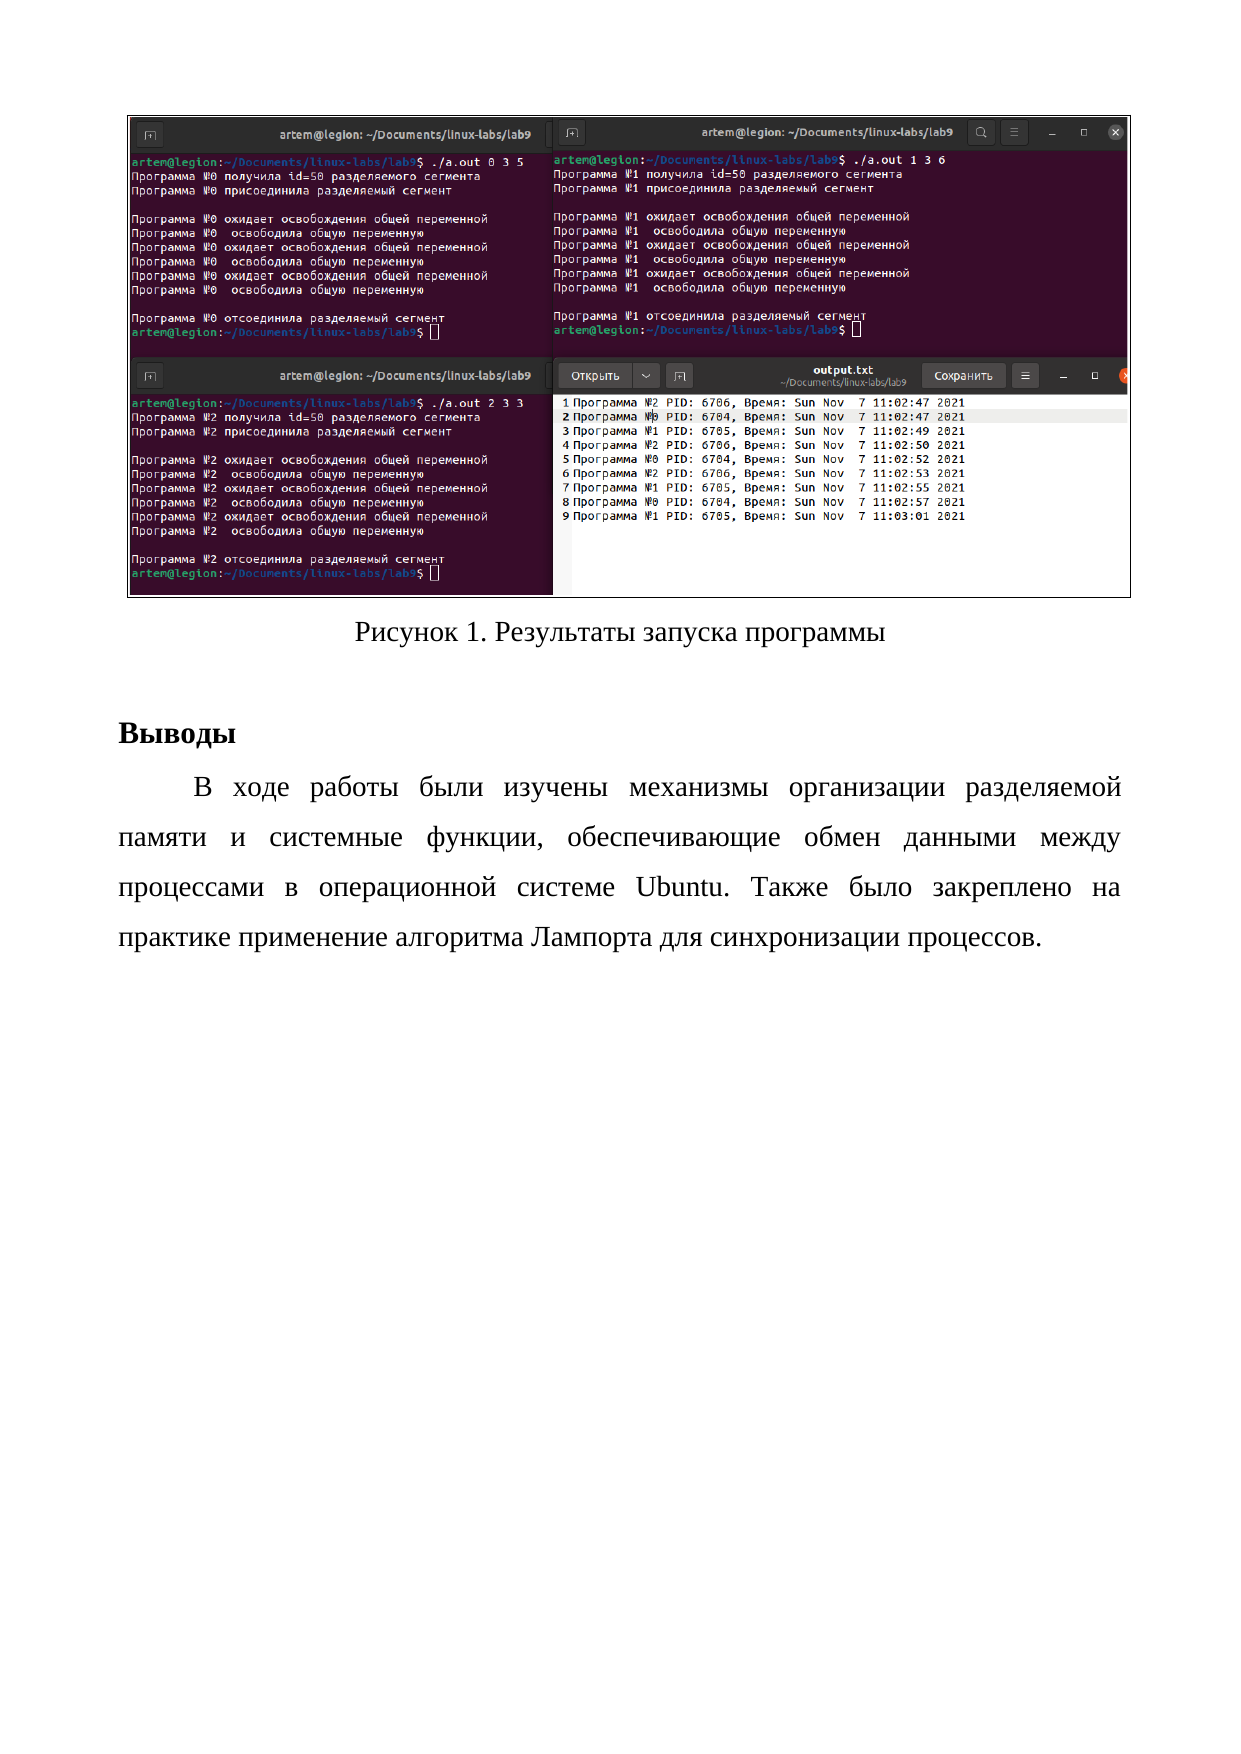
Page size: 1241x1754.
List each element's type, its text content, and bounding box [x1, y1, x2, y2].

picture [129, 117, 1128, 595]
text В ходе работы были изучены механизмы организации разделяемой памяти и системные функции, обеспечивающие обмен данными между процессами в операционной системе Ubuntu. Также было закреплено на практике применение алгоритма Лампорта для синхронизации процессов. [118, 769, 1122, 953]
text Выводы [118, 715, 1122, 751]
text Рисунок 1. Результаты запуска программы [118, 118, 1122, 648]
